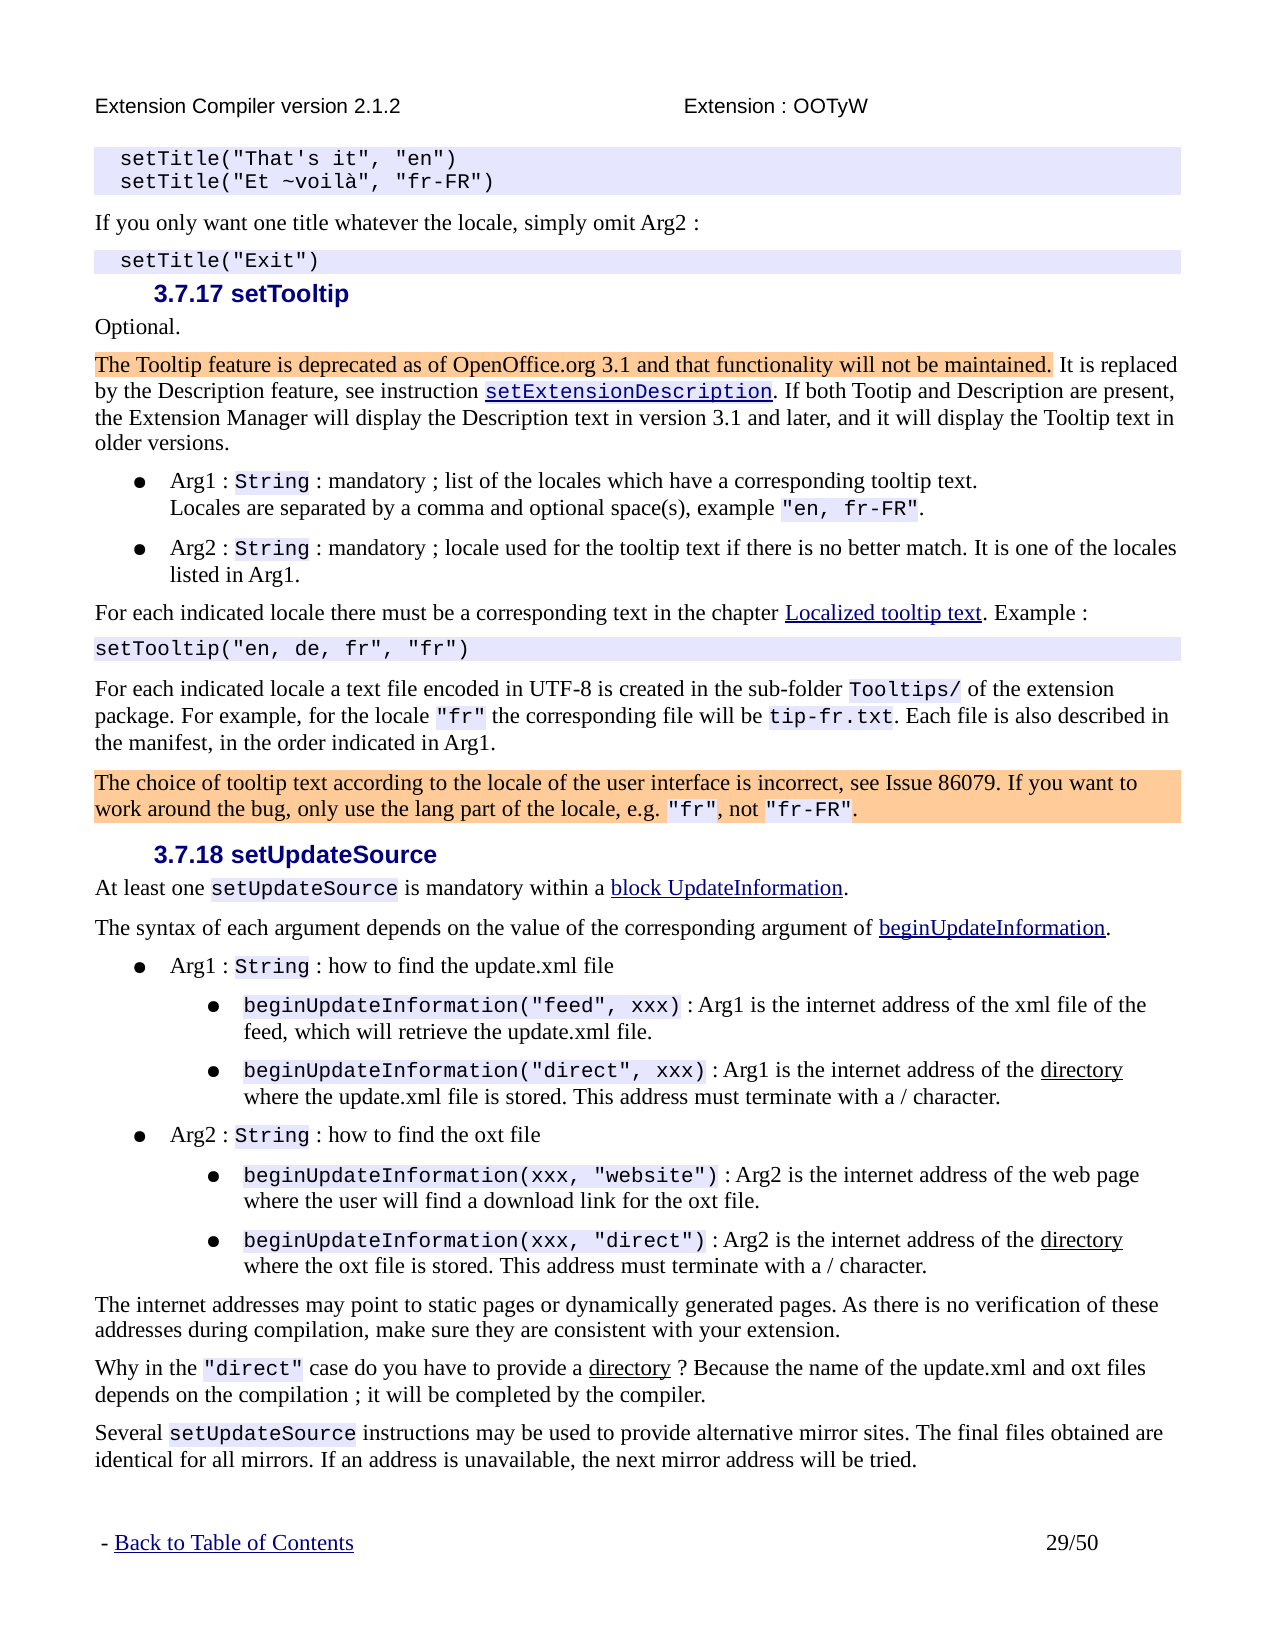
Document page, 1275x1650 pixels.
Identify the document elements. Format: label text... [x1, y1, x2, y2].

text Why in the "direct" case do you have to provide a directory ? Because the name of the update.xml and oxt files depends on the compilation ; it will be completed by the compiler. [94, 1355, 1181, 1407]
list Arg1 : String : mandatory ; list of the locales which have a corresponding tooltip text. Locales are separated by a comma and optional space(s), example "en, fr-FR". [132, 468, 1181, 522]
text For each indicated locale a text file encoded in UTF-8 is created in the sub-folder Tooltips/ of the extension package. For example, for the locale "fr" the corresponding file will be tip-fr.txt. Each file is also described in the manifest, in the order indicated in Arg1. [94, 676, 1181, 756]
subtitle setTooltip [153, 280, 1181, 308]
text setTitle("That's it", "en") [94, 147, 1181, 171]
list beginUpdateInformation("direct", xxx) : Arg1 is the internet address of the directory where the update.xml file is stored. This address must terminate with a / character. [206, 1057, 1181, 1109]
text The choice of tooltip text according to the locale of the user interface is incorrect, see Issue 86079. If you want to work around the bug, only use the lang part of the locale, e.g. "fr", not "fr-FR". [94, 770, 1181, 823]
text For each indicated locale there must be a corresponding text in the chapter Localized tooltip text. Example : [94, 599, 1181, 625]
text The syntax of each argument depends on the value of the corresponding argument of beginUpdateInformation. [94, 914, 1181, 940]
list Arg2 : String : how to find the oxt file [132, 1122, 1181, 1149]
list beginUpdateInformation(xxx, "website") : Arg2 is the internet address of the web page where the user will find a download link for the oxt file. [206, 1161, 1181, 1214]
list Arg2 : String : mandatory ; locale used for the tooltip text if there is no better match. It is one of the locales listed in Arg1. [132, 534, 1181, 587]
text setTooltip("en, de, fr", "fr") [94, 637, 1181, 661]
list beginUpdateInformation(xxx, "direct") : Arg2 is the internet address of the directory where the oxt file is stored. This address must terminate with a / character. [206, 1226, 1181, 1279]
text setTitle("Exit") [94, 250, 1181, 274]
text setTitle("Et ~voilà", "fr-FR") [94, 171, 1181, 195]
text The internet addresses may point to static pages or dynamically generated pages. As there is no verification of these addresses during compilation, make sure they are consistent with your extension. [94, 1291, 1181, 1342]
list Arg1 : String : how to find the update.xml file [132, 952, 1181, 979]
text If you only want one title whatever the locale, simply omit Arg2 : [94, 210, 1181, 236]
text The Tooltip feature is deprecated as of OpenOffice.org 3.1 and that functionality will not be maintained. It is replaced by the Description feature, see instruction setExtensionDescription. If both Tootip and Description are present, the Extension Manager will display the Description text in version 3.1 and later, and it will display the Tooltip text in older versions. [94, 352, 1181, 456]
subtitle setUpdateSource [153, 841, 1181, 869]
text Several setUpdateSource instructions may be used to provide alternative mirror sites. The final files obtained are identical for all mirrors. If an address is unavailable, the next mirror address will be tried. [94, 1420, 1181, 1472]
list beginUpdateInformation("feed", xxx) : Arg1 is the internet address of the xml file of the feed, which will retrieve the update.xml file. [206, 992, 1181, 1044]
text At least one setUpdateSource is mandatory within a block UpdateInformation. [94, 875, 1181, 902]
text Optional. [94, 314, 1181, 339]
